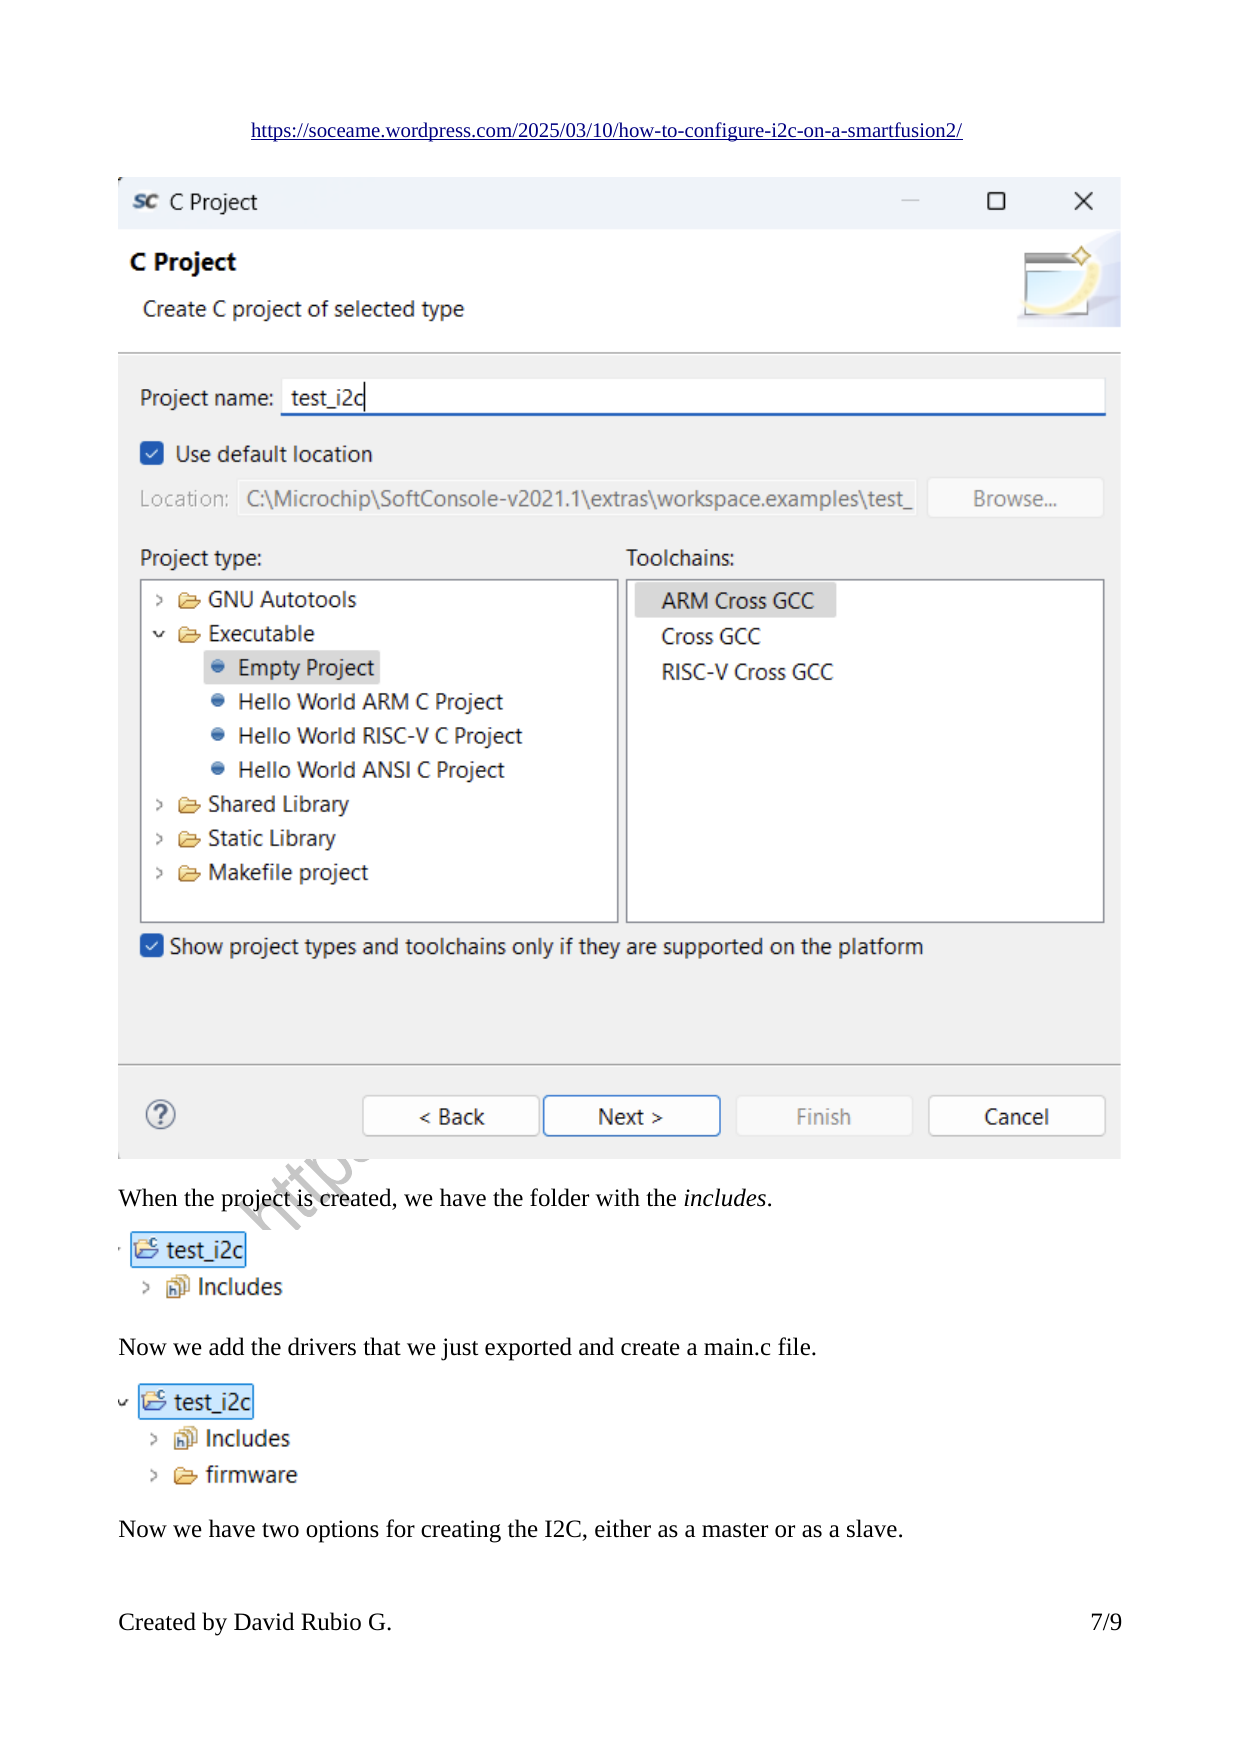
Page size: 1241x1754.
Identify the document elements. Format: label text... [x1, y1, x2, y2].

text When the project is created, we have the folder with the includes. [305, 1183, 1122, 1212]
text Now we add the drivers that we just exported and create a main.c file. [118, 1332, 1122, 1360]
picture [118, 1379, 345, 1491]
text When the project is created, we have the folder with the includes. [118, 1183, 276, 1212]
picture [118, 177, 1121, 1159]
picture [118, 1230, 336, 1308]
text Now we have two options for creating the I2C, either as a master or as a slave. [118, 1514, 1122, 1543]
